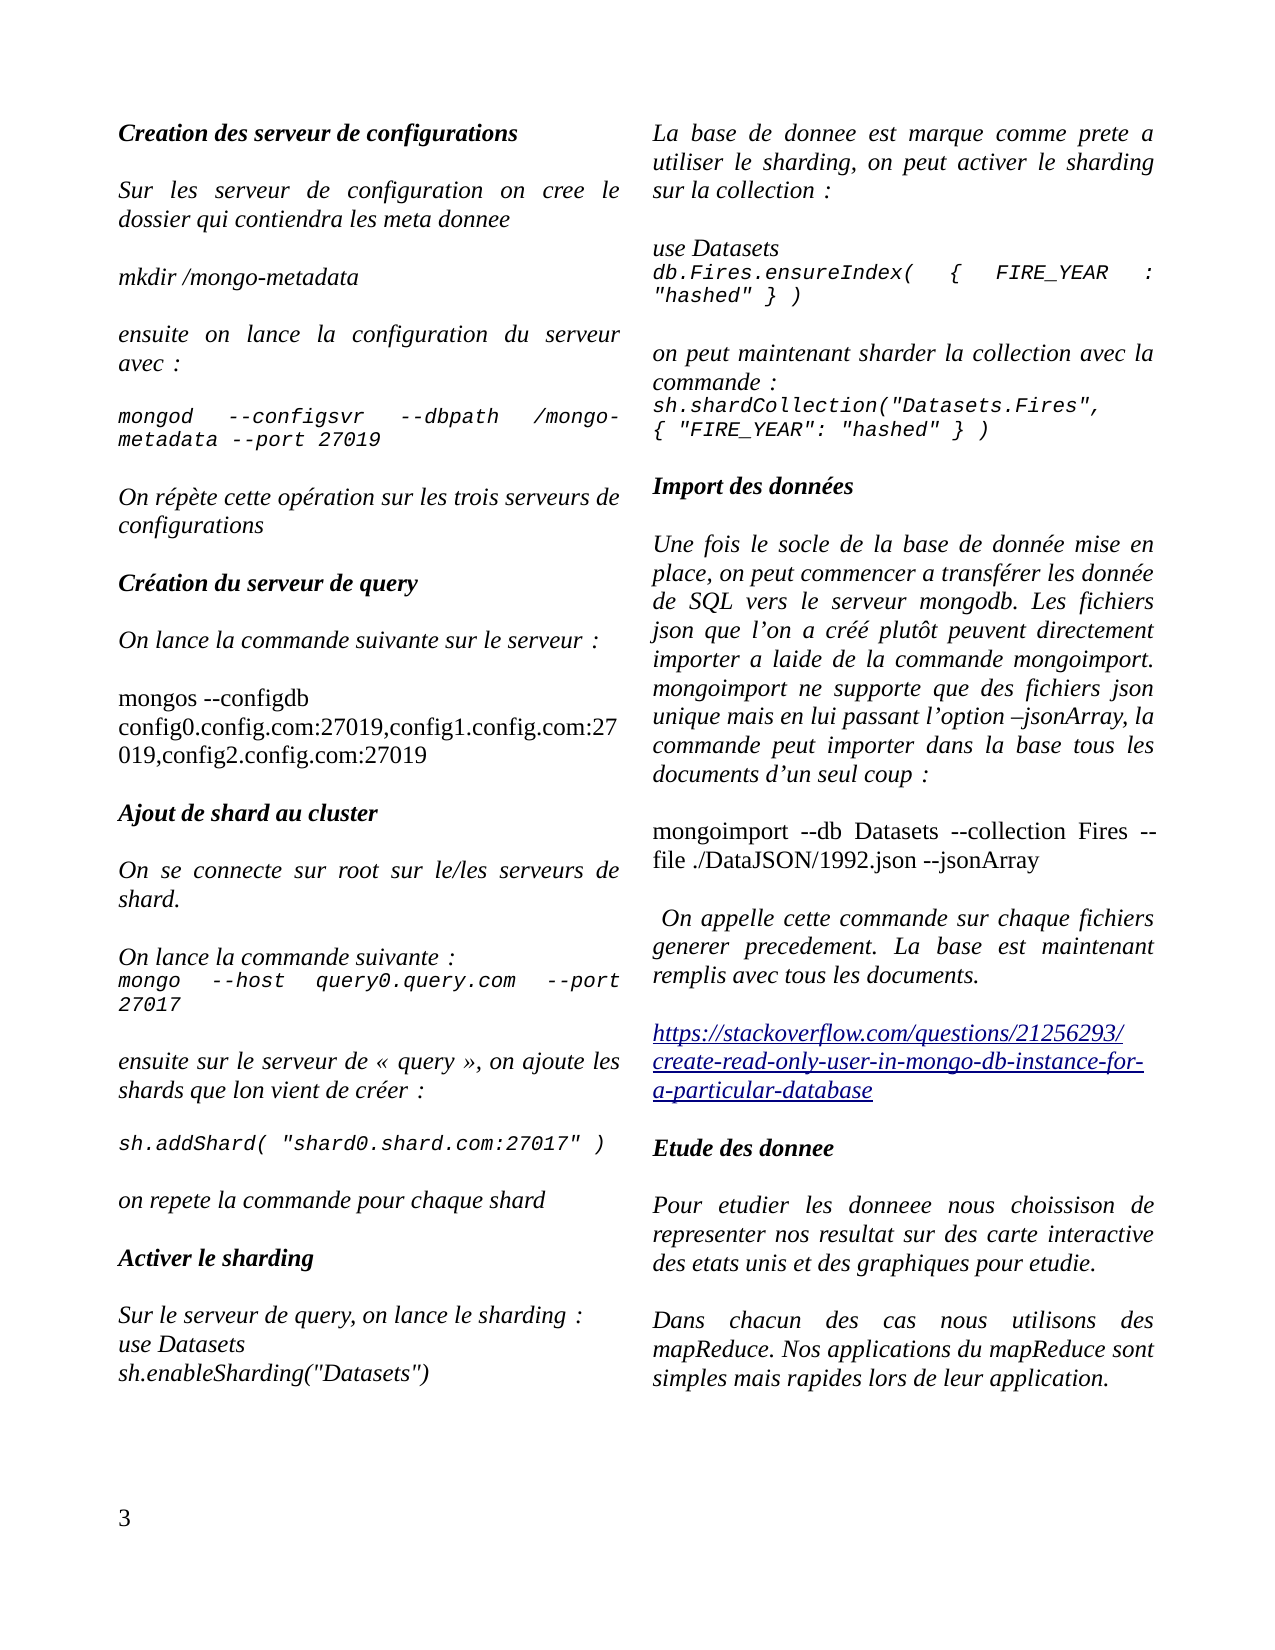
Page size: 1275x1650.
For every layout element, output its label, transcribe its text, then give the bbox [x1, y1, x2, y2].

text sh.enableSharding("Datasets") [118, 1358, 623, 1386]
text On appelle cette commande sur chaque fichiers generer precedement. La base est maintenant remplis avec tous les documents. [652, 903, 1157, 989]
text mongoimport --db Datasets --collection Fires --file ./DataJSON/1992.json --jsonArray [652, 816, 1157, 874]
text https://stackoverflow.com/questions/21256293/create-read-only-user-in-mongo-db-instance-for-a-particular-database [652, 1018, 1157, 1104]
text mkdir /mongo-metadata [118, 262, 623, 291]
text db.Fires.ensureIndex( { FIRE_YEAR : "hashed" } ) [652, 262, 1157, 309]
text Dans chacun des cas nous utilisons des mapReduce. Nos applications du mapReduce sont simples mais rapides lors de leur application. [652, 1305, 1157, 1391]
text Pour etudier les donneee nous choissison de representer nos resultat sur des carte interactive des etats unis et des graphiques pour etudie. [652, 1190, 1157, 1276]
text Création du serveur de query [118, 568, 623, 597]
text La base de donnee est marque comme prete a utiliser le sharding, on peut activer le sharding sur la collection : [652, 118, 1157, 204]
text mongos --configdb config0.config.com:27019,config1.config.com:27019,config2.config.com:27019 [118, 683, 623, 769]
text On lance la commande suivante : [118, 942, 623, 970]
text Sur les serveur de configuration on cree le dossier qui contiendra les meta donnee [118, 176, 623, 233]
text Import des données [652, 471, 1157, 500]
text mongod --configsvr --dbpath /mongo-metadata --port 27019 [118, 406, 623, 453]
text ensuite on lance la configuration du serveur avec : [118, 319, 623, 377]
text Sur le serveur de query, on lance le sharding : [118, 1300, 623, 1329]
text sh.shardCollection("Datasets.Fires", { "FIRE_YEAR": "hashed" } ) [652, 395, 1157, 443]
text sh.addShard( "shard0.shard.com:27017" ) [118, 1133, 623, 1156]
text use Datasets [652, 233, 1157, 262]
text mongo --host query0.query.com --port 27017 [118, 970, 623, 1018]
text on repete la commande pour chaque shard [118, 1185, 623, 1214]
text Activer le sharding [118, 1243, 623, 1271]
text Ajout de shard au cluster [118, 798, 623, 827]
text ensuite sur le serveur de « query », on ajoute les shards que lon vient de créer : [118, 1046, 623, 1104]
text Une fois le socle de la base de donnée mise en place, on peut commencer a transférer les donnée de SQL vers le serveur mongodb. Les fichiers json que l’on a créé plutôt peuvent directement importer a laide de la commande mongoimport. mongoimport ne supporte que des fichiers json unique mais en lui passant l’option –jsonArray, la commande peut importer dans la base tous les documents d’un seul coup : [652, 529, 1157, 788]
text Etude des donnee [652, 1133, 1157, 1161]
text on peut maintenant sharder la collection avec la commande : [652, 338, 1157, 395]
text Creation des serveur de configurations [118, 118, 623, 147]
text On répète cette opération sur les trois serveurs de configurations [118, 482, 623, 539]
text use Datasets [118, 1329, 623, 1358]
text On lance la commande suivante sur le serveur : [118, 625, 623, 654]
text On se connecte sur root sur le/les serveurs de shard. [118, 855, 623, 913]
